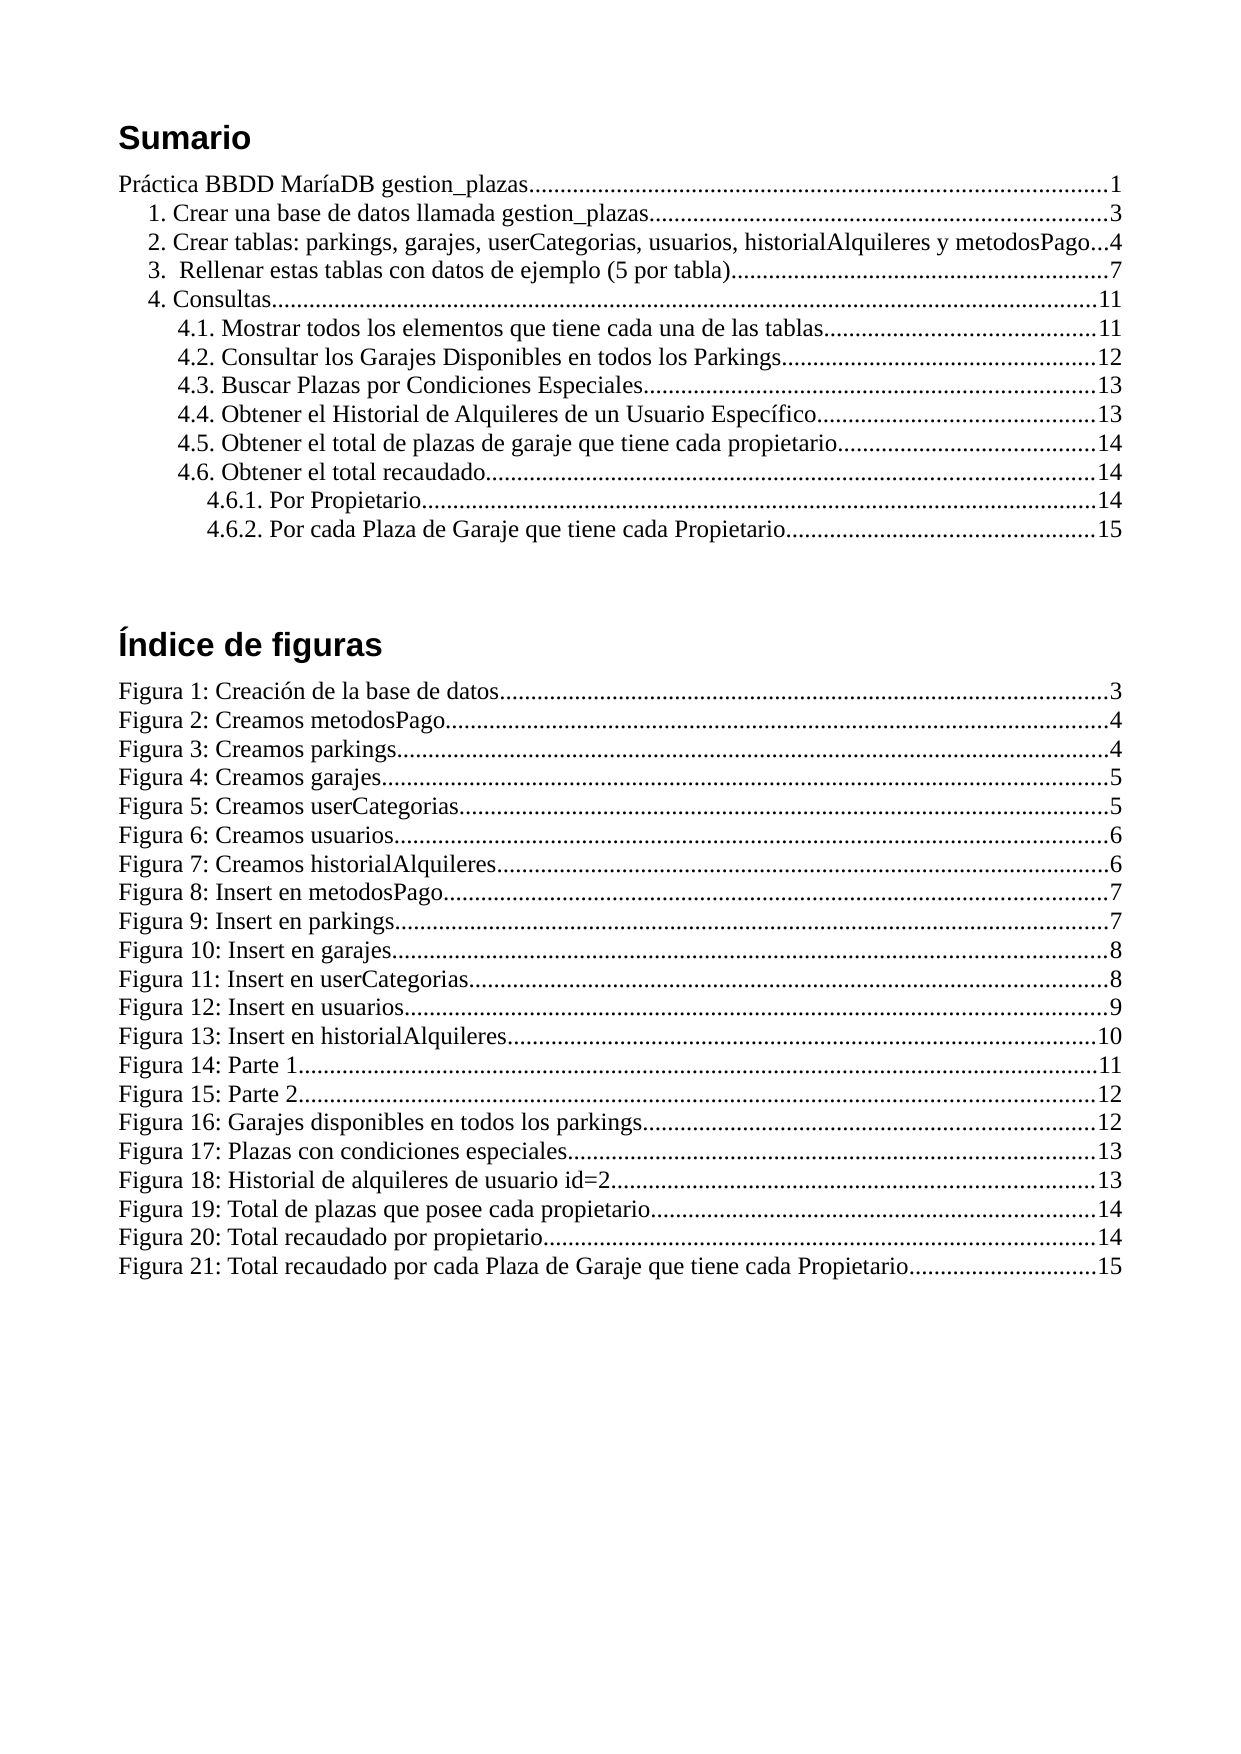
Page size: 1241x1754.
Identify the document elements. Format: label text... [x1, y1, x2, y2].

subtitle Sumario [118, 118, 1122, 157]
text Figura 3: Creamos parkings 4 [118, 734, 1122, 762]
text Figura 20: Total recaudado por propietario 14 [118, 1222, 1122, 1251]
text 4.4. Obtener el Historial de Alquileres de un Usuario Específico 13 [177, 399, 1122, 428]
text Figura 7: Creamos historialAlquileres 6 [118, 849, 1122, 877]
text Figura 16: Garajes disponibles en todos los parkings 12 [118, 1107, 1122, 1136]
text Figura 9: Insert en parkings 7 [118, 906, 1122, 935]
text Figura 4: Creamos garajes 5 [118, 762, 1122, 791]
text 4.6.2. Por cada Plaza de Garaje que tiene cada Propietario 15 [207, 514, 1122, 543]
text 4.2. Consultar los Garajes Disponibles en todos los Parkings 12 [177, 342, 1122, 370]
text Figura 1: Creación de la base de datos 3 [118, 676, 1122, 705]
text Figura 2: Creamos metodosPago 4 [118, 705, 1122, 734]
text Figura 8: Insert en metodosPago 7 [118, 877, 1122, 906]
text Práctica BBDD MaríaDB gestion_plazas 1 [118, 169, 1122, 198]
text Figura 6: Creamos usuarios 6 [118, 820, 1122, 849]
text Figura 13: Insert en historialAlquileres 10 [118, 1021, 1122, 1050]
text Figura 11: Insert en userCategorias 8 [118, 964, 1122, 992]
text 3. Rellenar estas tablas con datos de ejemplo (5 por tabla) 7 [148, 255, 1122, 284]
text Figura 12: Insert en usuarios 9 [118, 992, 1122, 1021]
text 1. Crear una base de datos llamada gestion_plazas 3 [148, 198, 1122, 227]
text Figura 5: Creamos userCategorias 5 [118, 791, 1122, 820]
text Figura 17: Plazas con condiciones especiales 13 [118, 1136, 1122, 1165]
text Figura 19: Total de plazas que posee cada propietario 14 [118, 1194, 1122, 1222]
text Figura 14: Parte 1 11 [118, 1050, 1122, 1079]
text Figura 21: Total recaudado por cada Plaza de Garaje que tiene cada Propietario 15 [118, 1251, 1122, 1280]
text 2. Crear tablas: parkings, garajes, userCategorias, usuarios, historialAlquileres y metodosPago 4 [148, 227, 1122, 255]
text 4. Consultas 11 [148, 284, 1122, 313]
text Figura 10: Insert en garajes 8 [118, 935, 1122, 964]
text 4.1. Mostrar todos los elementos que tiene cada una de las tablas. 11 [177, 313, 1122, 342]
text 4.6. Obtener el total recaudado 14 [177, 457, 1122, 485]
text 4.3. Buscar Plazas por Condiciones Especiales 13 [177, 370, 1122, 399]
subtitle Índice de figuras [118, 625, 1122, 664]
text Figura 18: Historial de alquileres de usuario id=2 13 [118, 1165, 1122, 1194]
text 4.5. Obtener el total de plazas de garaje que tiene cada propietario 14 [177, 428, 1122, 457]
text 4.6.1. Por Propietario 14 [207, 485, 1122, 514]
text Figura 15: Parte 2 12 [118, 1079, 1122, 1107]
